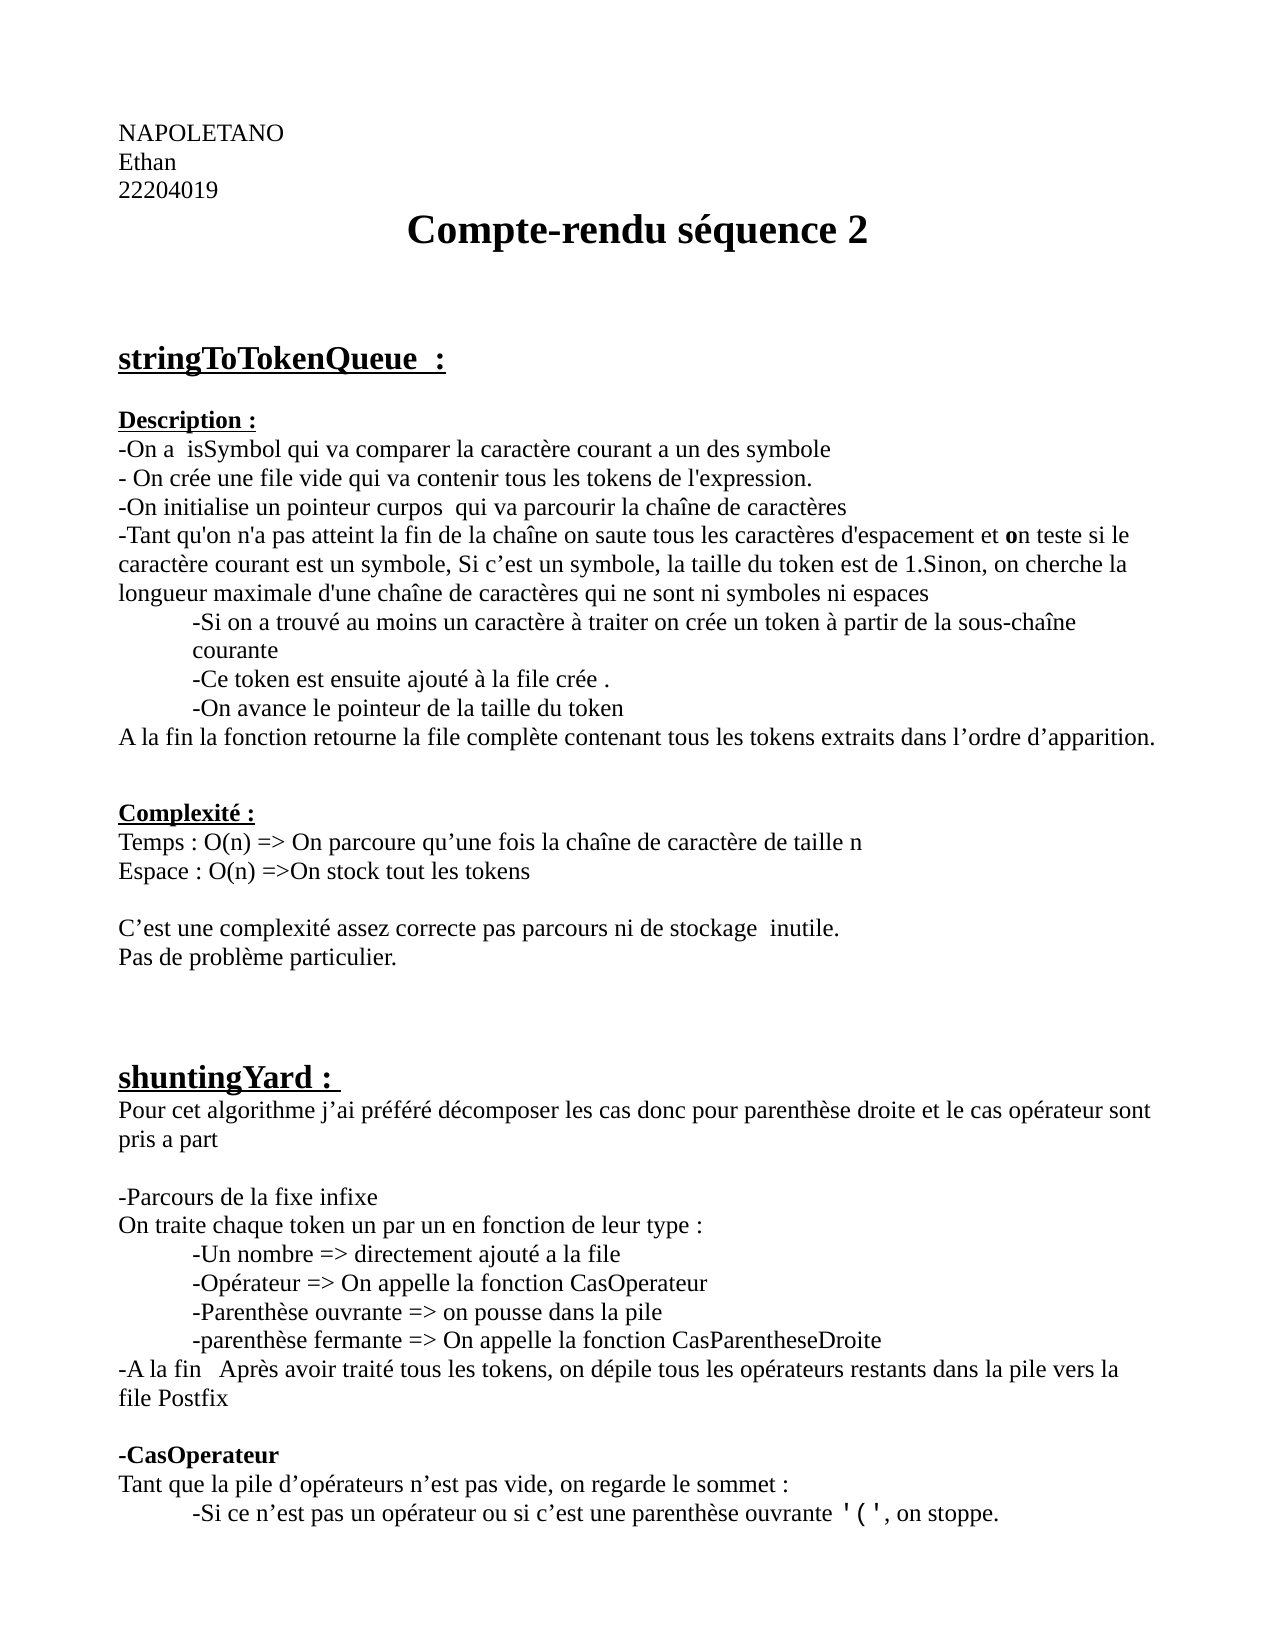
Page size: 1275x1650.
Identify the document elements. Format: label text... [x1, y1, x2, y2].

text -Ce token est ensuite ajouté à la file crée . [118, 664, 1157, 693]
text 22204019 [118, 176, 1157, 204]
text -CasOperateur Tant que la pile d’opérateurs n’est pas vide, on regarde le sommet : [118, 1440, 1157, 1498]
text Pour cet algorithme j’ai préféré décomposer les cas donc pour parenthèse droite et le cas opérateur sont pris a part [118, 1095, 1157, 1153]
text -parenthèse fermante => On appelle la fonction CasParentheseDroite [118, 1325, 1157, 1354]
text Espace : O(n) =>On stock tout les tokens [118, 856, 1157, 884]
text -On a isSymbol qui va comparer la caractère courant a un des symbole [118, 434, 1157, 463]
text Temps : O(n) => On parcoure qu’une fois la chaîne de caractère de taille n [118, 827, 1157, 856]
text Ethan [118, 147, 1157, 176]
text NAPOLETANO [118, 118, 1157, 147]
text -On initialise un pointeur curpos qui va parcourir la chaîne de caractères [118, 492, 1157, 521]
text Compte-rendu séquence 2 [118, 204, 1157, 252]
text Pas de problème particulier. [118, 942, 1157, 971]
text -Un nombre => directement ajouté a la file [118, 1239, 1157, 1268]
text A la fin la fonction retourne la file complète contenant tous les tokens extraits dans l’ordre d’apparition. [118, 722, 1157, 751]
text C’est une complexité assez correcte pas parcours ni de stockage inutile. [118, 913, 1157, 942]
text -Parcours de la fixe infixe On traite chaque token un par un en fonction de leur type : [118, 1182, 1157, 1239]
text -Opérateur => On appelle la fonction CasOperateur [118, 1268, 1157, 1297]
text -Si on a trouvé au moins un caractère à traiter on crée un token à partir de la sous-chaîne courante [118, 607, 1157, 664]
text shuntingYard : [118, 1057, 1157, 1095]
text - On crée une file vide qui va contenir tous les tokens de l'expression. [118, 463, 1157, 492]
text stringToTokenQueue : [118, 338, 1157, 377]
text -Si ce n’est pas un opérateur ou si c’est une parenthèse ouvrante '(', on stoppe. [118, 1498, 1157, 1529]
text -Parenthèse ouvrante => on pousse dans la pile [118, 1297, 1157, 1325]
text Description : [118, 406, 1157, 434]
text -Tant qu'on n'a pas atteint la fin de la chaîne on saute tous les caractères d'espacement et on teste si le caractère courant est un symbole, Si c’est un symbole, la taille du token est de 1.Sinon, on cherche la longueur maximale d'une chaîne de caractères qui ne sont ni symboles ni espaces [118, 521, 1157, 607]
text Complexité : [118, 798, 1157, 827]
text -On avance le pointeur de la taille du token [118, 693, 1157, 722]
text -A la fin Après avoir traité tous les tokens, on dépile tous les opérateurs restants dans la pile vers la file Postfix [118, 1354, 1157, 1412]
